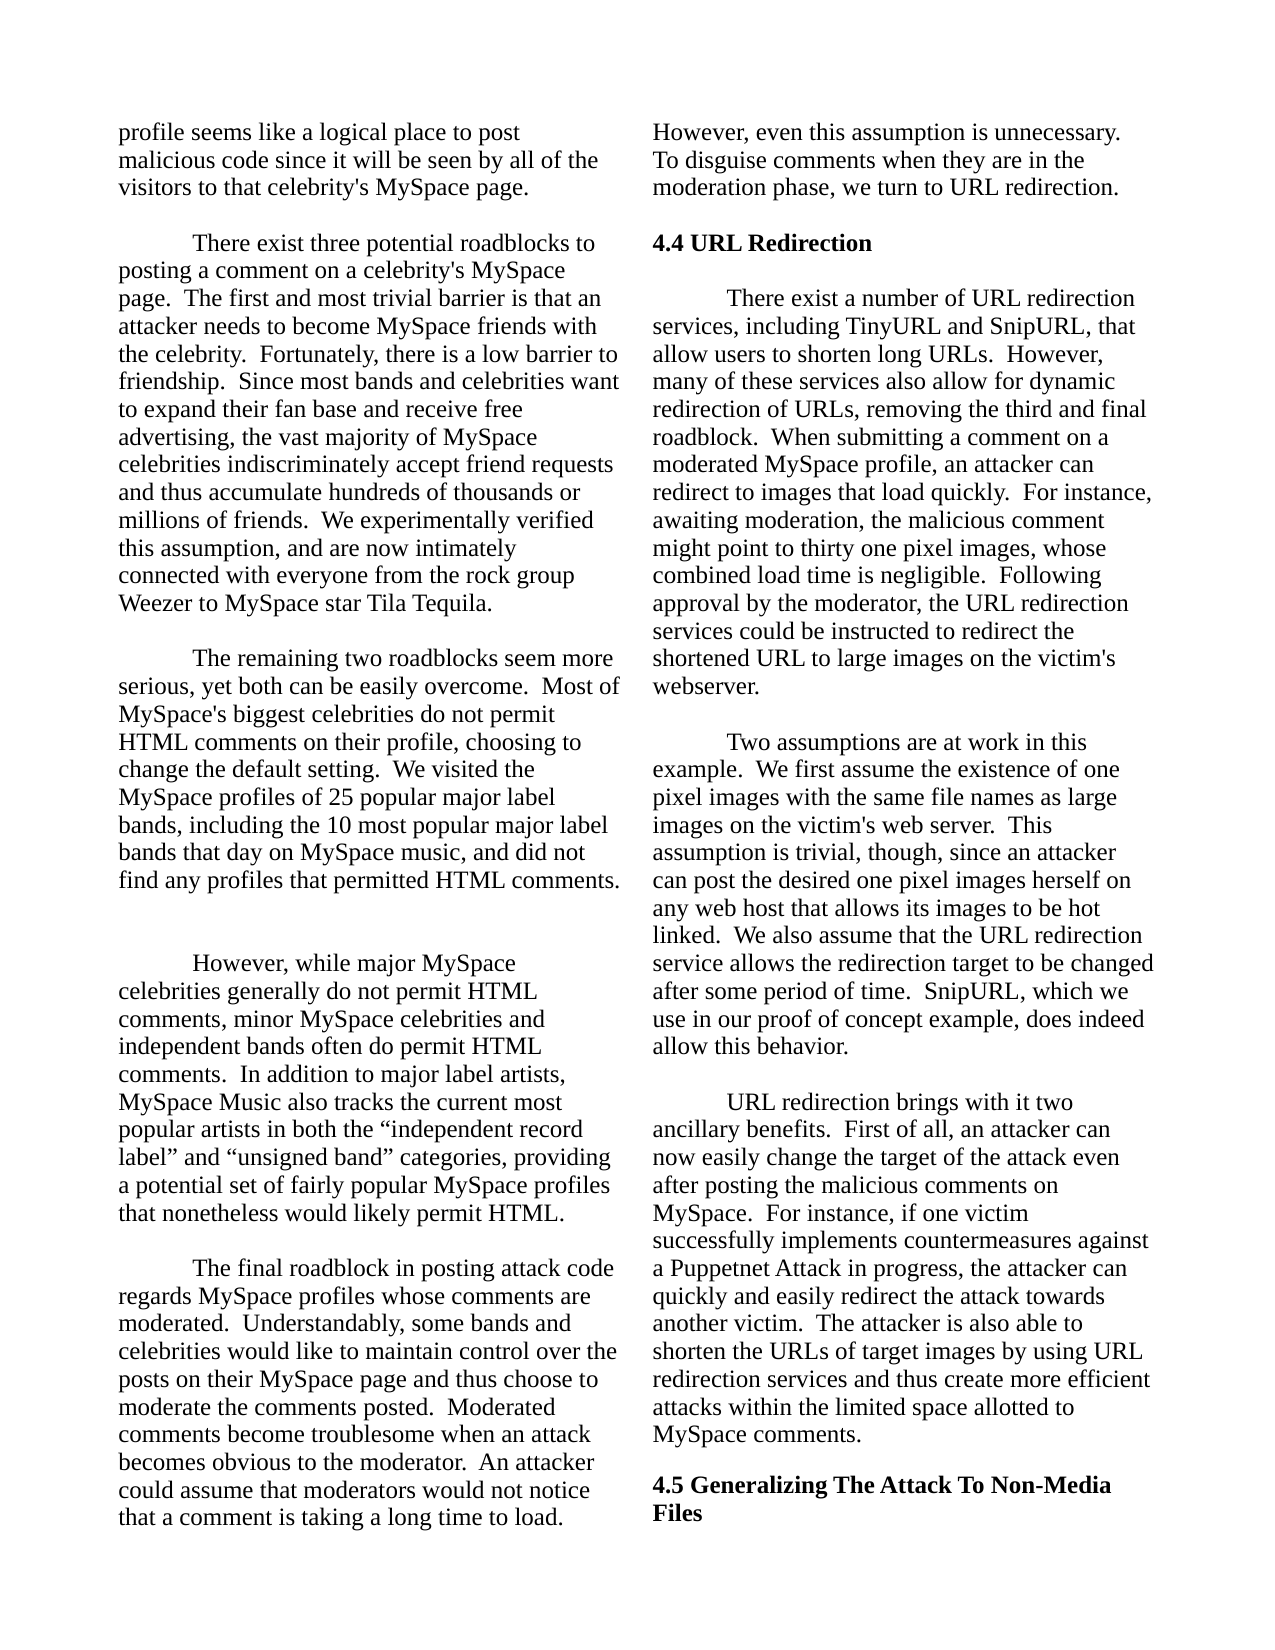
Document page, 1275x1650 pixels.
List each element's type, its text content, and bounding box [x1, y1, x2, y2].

text There exist three potential roadblocks to posting a comment on a celebrity's MySpace page. The first and most trivial barrier is that an attacker needs to become MySpace friends with the celebrity. Fortunately, there is a low barrier to friendship. Since most bands and celebrities want to expand their fan base and receive free advertising, the vast majority of MySpace celebrities indiscriminately accept friend requests and thus accumulate hundreds of thousands or millions of friends. We experimentally verified this assumption, and are now intimately connected with everyone from the rock group Weezer to MySpace star Tila Tequila. [118, 229, 622, 617]
text URL redirection brings with it two ancillary benefits. First of all, an attacker can now easily change the target of the attack even after posting the malicious comments on MySpace. For instance, if one victim successfully implements countermeasures against a Puppetnet Attack in progress, the attacker can quickly and easily redirect the attack towards another victim. The attacker is also able to shorten the URLs of target images by using URL redirection services and thus create more efficient attacks within the limited space allotted to MySpace comments. [652, 1088, 1157, 1448]
text There exist a number of URL redirection services, including TinyURL and SnipURL, that allow users to shorten long URLs. However, many of these services also allow for dynamic redirection of URLs, removing the third and final roadblock. When submitting a comment on a moderated MySpace profile, an attacker can redirect to images that load quickly. For instance, awaiting moderation, the malicious comment might point to thirty one pixel images, whose combined load time is negligible. Following approval by the moderator, the URL redirection services could be instructed to redirect the shortened URL to large images on the victim's webserver. [652, 284, 1157, 700]
text The remaining two roadblocks seem more serious, yet both can be easily overcome. Most of MySpace's biggest celebrities do not permit HTML comments on their profile, choosing to change the default setting. We visited the MySpace profiles of 25 popular major label bands, including the 10 most popular major label bands that day on MySpace music, and did not find any profiles that permitted HTML comments. [118, 644, 622, 894]
text The final roadblock in posting attack code regards MySpace profiles whose comments are moderated. Understandably, some bands and celebrities would like to maintain control over the posts on their MySpace page and thus choose to moderate the comments posted. Moderated comments become troublesome when an attack becomes obvious to the moderator. An attacker could assume that moderators would not notice that a comment is taking a long time to load. [118, 1254, 622, 1531]
text profile seems like a logical place to post malicious code since it will be seen by all of the visitors to that celebrity's MySpace page. [118, 118, 622, 201]
text 4.4 URL Redirection [652, 229, 1157, 257]
text However, while major MySpace celebrities generally do not permit HTML comments, minor MySpace celebrities and independent bands often do permit HTML comments. In addition to major label artists, MySpace Music also tracks the current most popular artists in both the “independent record label” and “unsigned band” categories, providing a potential set of fairly popular MySpace profiles that nonetheless would likely permit HTML. [118, 949, 622, 1226]
text 4.5 Generalizing The Attack To Non-Media Files [652, 1471, 1157, 1527]
text Two assumptions are at work in this example. We first assume the existence of one pixel images with the same file names as large images on the victim's web server. This assumption is trivial, though, since an attacker can post the desired one pixel images herself on any web host that allows its images to be hot linked. We also assume that the URL redirection service allows the redirection target to be changed after some period of time. SnipURL, which we use in our proof of concept example, does indeed allow this behavior. [652, 728, 1157, 1060]
text However, even this assumption is unnecessary. To disguise comments when they are in the moderation phase, we turn to URL redirection. [652, 118, 1157, 201]
